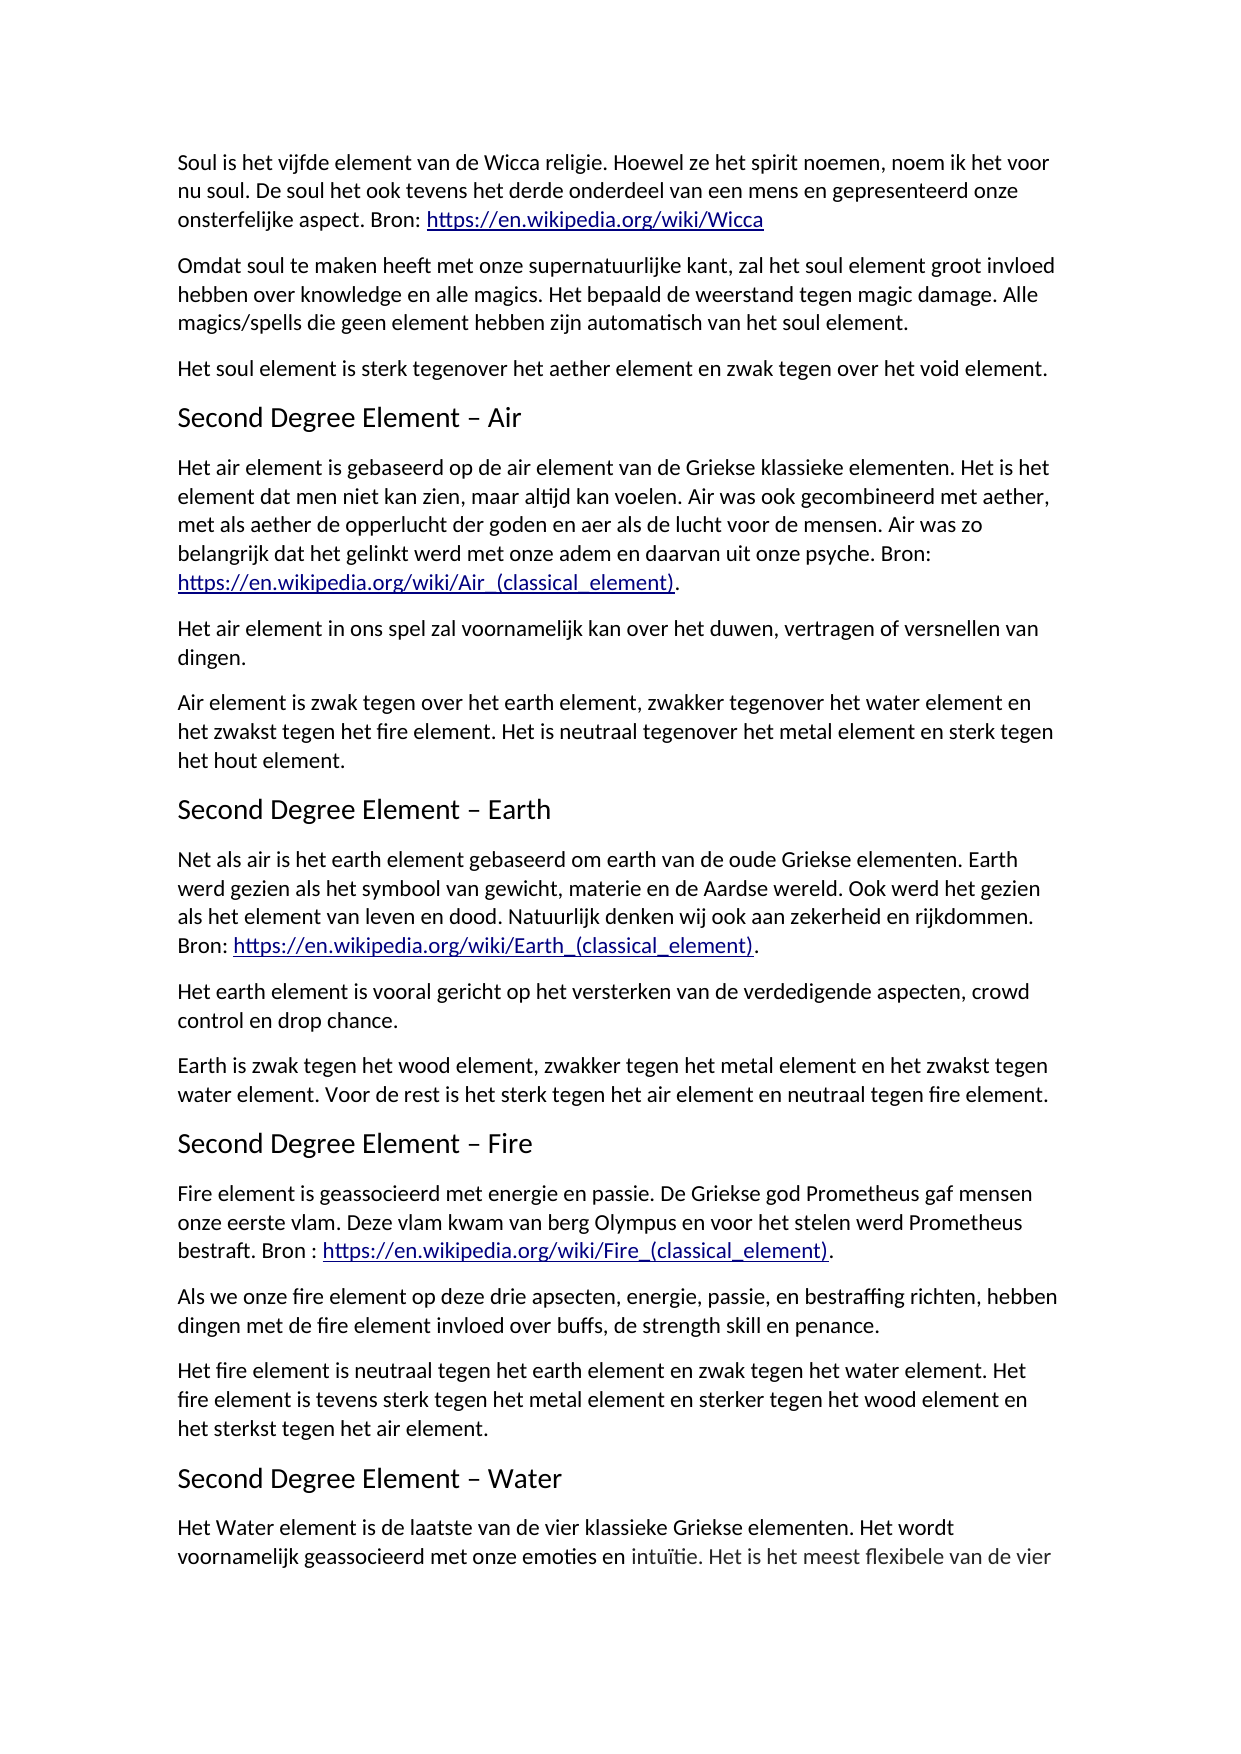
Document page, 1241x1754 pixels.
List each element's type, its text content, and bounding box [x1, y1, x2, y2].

text Het earth element is vooral gericht op het versterken van de verdedigende aspecten, crowd control en drop chance. [177, 977, 1063, 1034]
text Het Water element is de laatste van de vier klassieke Griekse elementen. Het wordt voornamelijk geassocieerd met onze emoties en intuïtie. Het is het meest flexibele van de vier [177, 1513, 1063, 1570]
text Als we onze fire element op deze drie apsecten, energie, passie, en bestraffing richten, hebben dingen met de fire element invloed over buffs, de strength skill en penance. [177, 1282, 1063, 1339]
text Net als air is het earth element gebaseerd om earth van de oude Griekse elementen. Earth werd gezien als het symbool van gewicht, materie en de Aardse wereld. Ook werd het gezien als het element van leven en dood. Natuurlijk denken wij ook aan zekerheid en rijkdommen. Bron: https://en.wikipedia.org/wiki/Earth_(classical_element). [177, 845, 1063, 959]
text Second Degree Element – Fire [177, 1126, 1063, 1161]
text Second Degree Element – Water [177, 1460, 1063, 1495]
text Omdat soul te maken heeft met onze supernatuurlijke kant, zal het soul element groot invloed hebben over knowledge en alle magics. Het bepaald de weerstand tegen magic damage. Alle magics/spells die geen element hebben zijn automatisch van het soul element. [177, 251, 1063, 337]
text Earth is zwak tegen het wood element, zwakker tegen het metal element en het zwakst tegen water element. Voor de rest is het sterk tegen het air element en neutraal tegen fire element. [177, 1051, 1063, 1108]
text Second Degree Element – Air [177, 399, 1063, 435]
text Het air element in ons spel zal voornamelijk kan over het duwen, vertragen of versnellen van dingen. [177, 614, 1063, 671]
text Het fire element is neutraal tegen het earth element en zwak tegen het water element. Het fire element is tevens sterk tegen het metal element en sterker tegen het wood element en het sterkst tegen het air element. [177, 1357, 1063, 1442]
text Second Degree Element – Earth [177, 791, 1063, 827]
text Air element is zwak tegen over het earth element, zwakker tegenover het water element en het zwakst tegen het fire element. Het is neutraal tegenover het metal element en sterk tegen het hout element. [177, 688, 1063, 774]
text Het soul element is sterk tegenover het aether element en zwak tegen over het void element. [177, 354, 1063, 382]
text Soul is het vijfde element van de Wicca religie. Hoewel ze het spirit noemen, noem ik het voor nu soul. De soul het ook tevens het derde onderdeel van een mens en gepresenteerd onze onsterfelijke aspect. Bron: https://en.wikipedia.org/wiki/Wicca [177, 148, 1063, 233]
text Het air element is gebaseerd op de air element van de Griekse klassieke elementen. Het is het element dat men niet kan zien, maar altijd kan voelen. Air was ook gecombineerd met aether, met als aether de opperlucht der goden en aer als de lucht voor de mensen. Air was zo belangrijk dat het gelinkt werd met onze adem en daarvan uit onze psyche. Bron: https://en.wikipedia.org/wiki/Air_(classical_element). [177, 453, 1063, 596]
text Fire element is geassocieerd met energie en passie. De Griekse god Prometheus gaf mensen onze eerste vlam. Deze vlam kwam van berg Olympus en voor het stelen werd Prometheus bestraft. Bron : https://en.wikipedia.org/wiki/Fire_(classical_element). [177, 1179, 1063, 1265]
